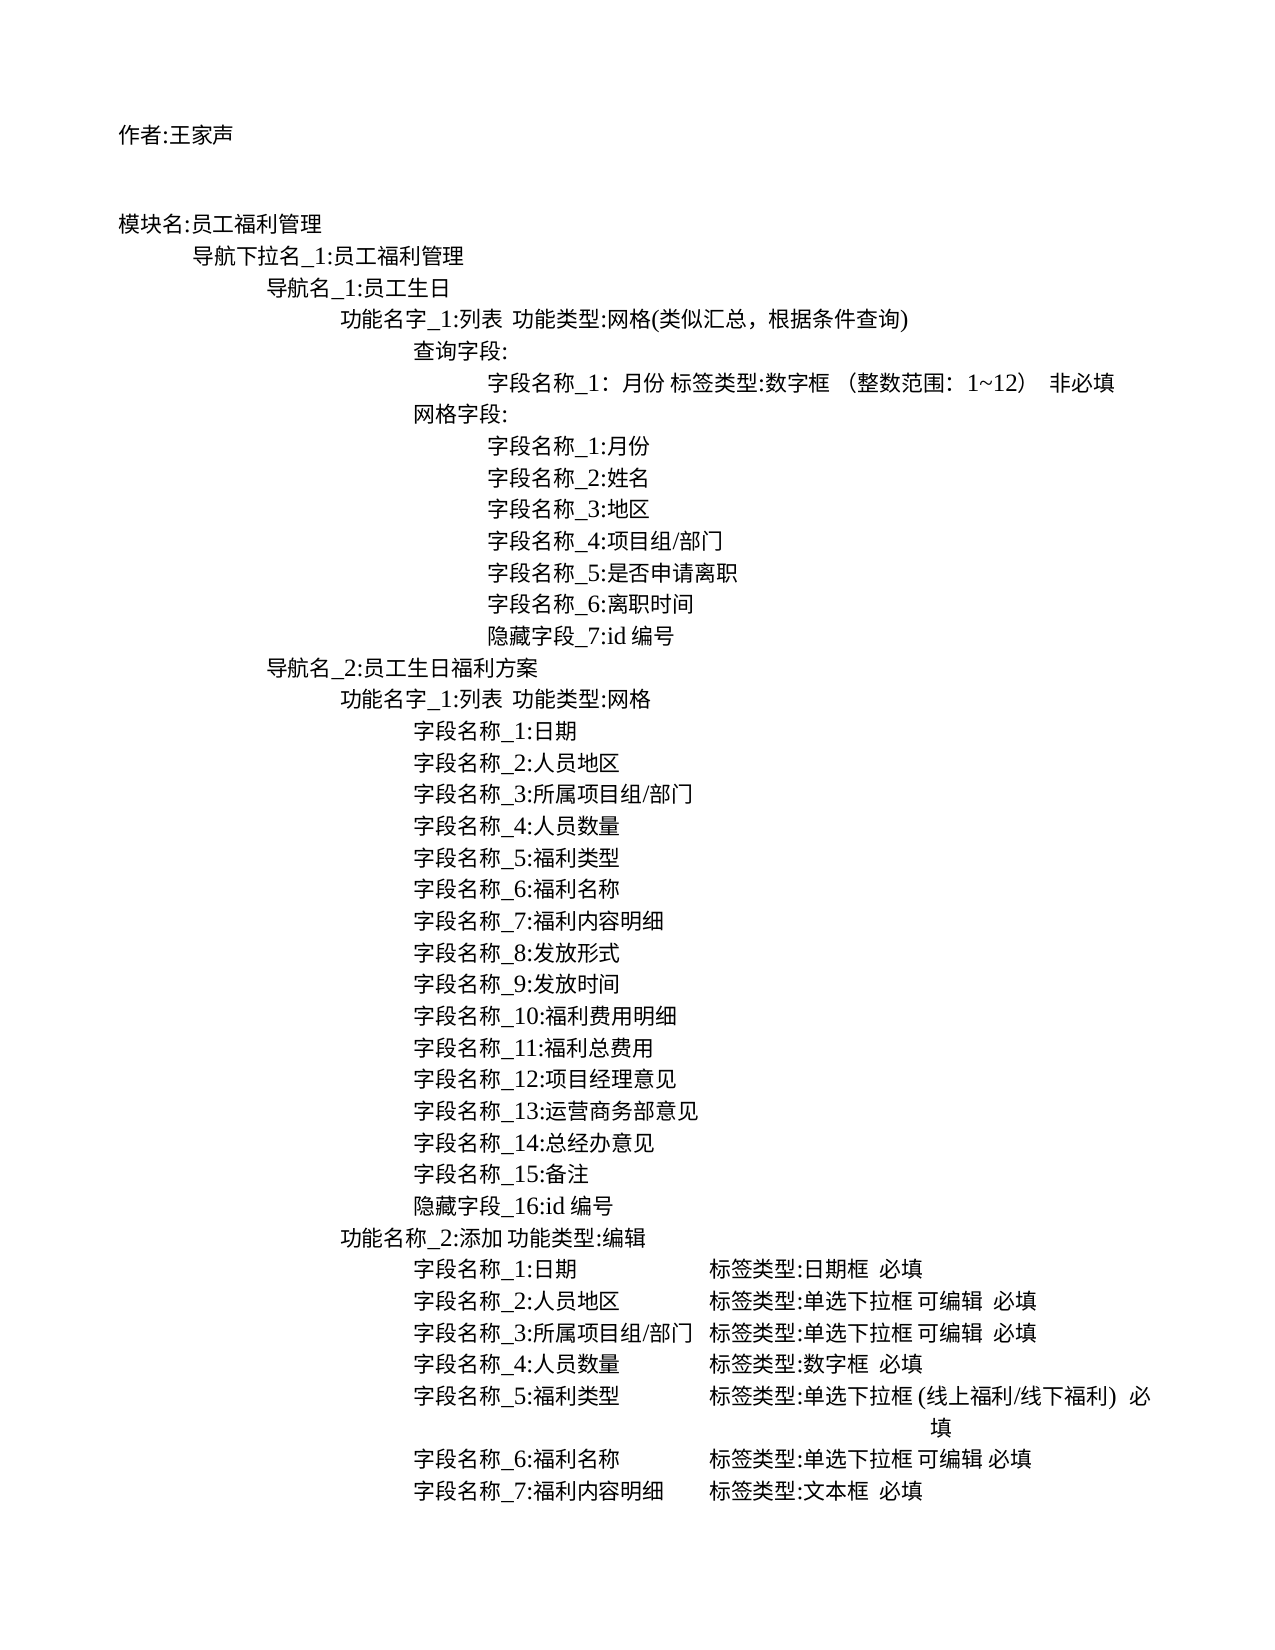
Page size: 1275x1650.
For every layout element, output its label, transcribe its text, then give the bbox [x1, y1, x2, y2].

text 字段名称_5:福利类型 [118, 841, 1157, 872]
text 字段名称_14:总经办意见 [118, 1126, 1157, 1157]
text 字段名称_7:福利内容明细 标签类型:文本框 必填 [118, 1474, 1157, 1506]
text 字段名称_1：月份 标签类型:数字框 （整数范围：1~12） 非必填 [118, 366, 1157, 397]
text 字段名称_2:人员地区 标签类型:单选下拉框 可编辑 必填 [118, 1284, 1157, 1316]
text 字段名称_12:项目经理意见 [118, 1062, 1157, 1094]
text 字段名称_5:福利类型 标签类型:单选下拉框 (线上福利/线下福利) 必 填 [118, 1379, 1157, 1442]
text 字段名称_6:离职时间 [118, 587, 1157, 619]
text 字段名称_3:所属项目组/部门 [118, 777, 1157, 809]
text 网格字段: [118, 397, 1157, 429]
text 字段名称_15:备注 [118, 1157, 1157, 1189]
text 隐藏字段_16:id编号 [118, 1189, 1157, 1221]
text 字段名称_3:地区 [118, 492, 1157, 524]
text 字段名称_10:福利费用明细 [118, 999, 1157, 1031]
text 字段名称_1:月份 [118, 429, 1157, 461]
text 字段名称_5:是否申请离职 [118, 556, 1157, 587]
text 功能名称_2:添加 功能类型:编辑 [118, 1221, 1157, 1252]
text 导航名_2:员工生日福利方案 [118, 651, 1157, 682]
text 字段名称_8:发放形式 [118, 936, 1157, 967]
text 字段名称_4:项目组/部门 [118, 524, 1157, 556]
text 功能名字_1:列表 功能类型:网格(类似汇总，根据条件查询) [118, 302, 1157, 334]
text 隐藏字段_7:id编号 [118, 619, 1157, 651]
text 字段名称_4:人员数量 标签类型:数字框 必填 [118, 1347, 1157, 1379]
text 字段名称_11:福利总费用 [118, 1031, 1157, 1062]
text 功能名字_1:列表 功能类型:网格 [118, 682, 1157, 714]
text 导航下拉名_1:员工福利管理 [118, 239, 1157, 271]
text 字段名称_3:所属项目组/部门 标签类型:单选下拉框 可编辑 必填 [118, 1316, 1157, 1347]
text 字段名称_6:福利名称 标签类型:单选下拉框 可编辑 必填 [118, 1442, 1157, 1474]
text 模块名:员工福利管理 [118, 207, 1157, 239]
text 查询字段: [118, 334, 1157, 366]
text 字段名称_7:福利内容明细 [118, 904, 1157, 936]
text 字段名称_2:人员地区 [118, 746, 1157, 777]
text 字段名称_1:日期 标签类型:日期框 必填 [118, 1252, 1157, 1284]
text 导航名_1:员工生日 [118, 271, 1157, 302]
text 字段名称_1:日期 [118, 714, 1157, 746]
text 字段名称_4:人员数量 [118, 809, 1157, 841]
text 字段名称_6:福利名称 [118, 872, 1157, 904]
text 字段名称_9:发放时间 [118, 967, 1157, 999]
text 字段名称_13:运营商务部意见 [118, 1094, 1157, 1126]
text 字段名称_2:姓名 [118, 461, 1157, 492]
text 作者:王家声 [118, 118, 1157, 150]
